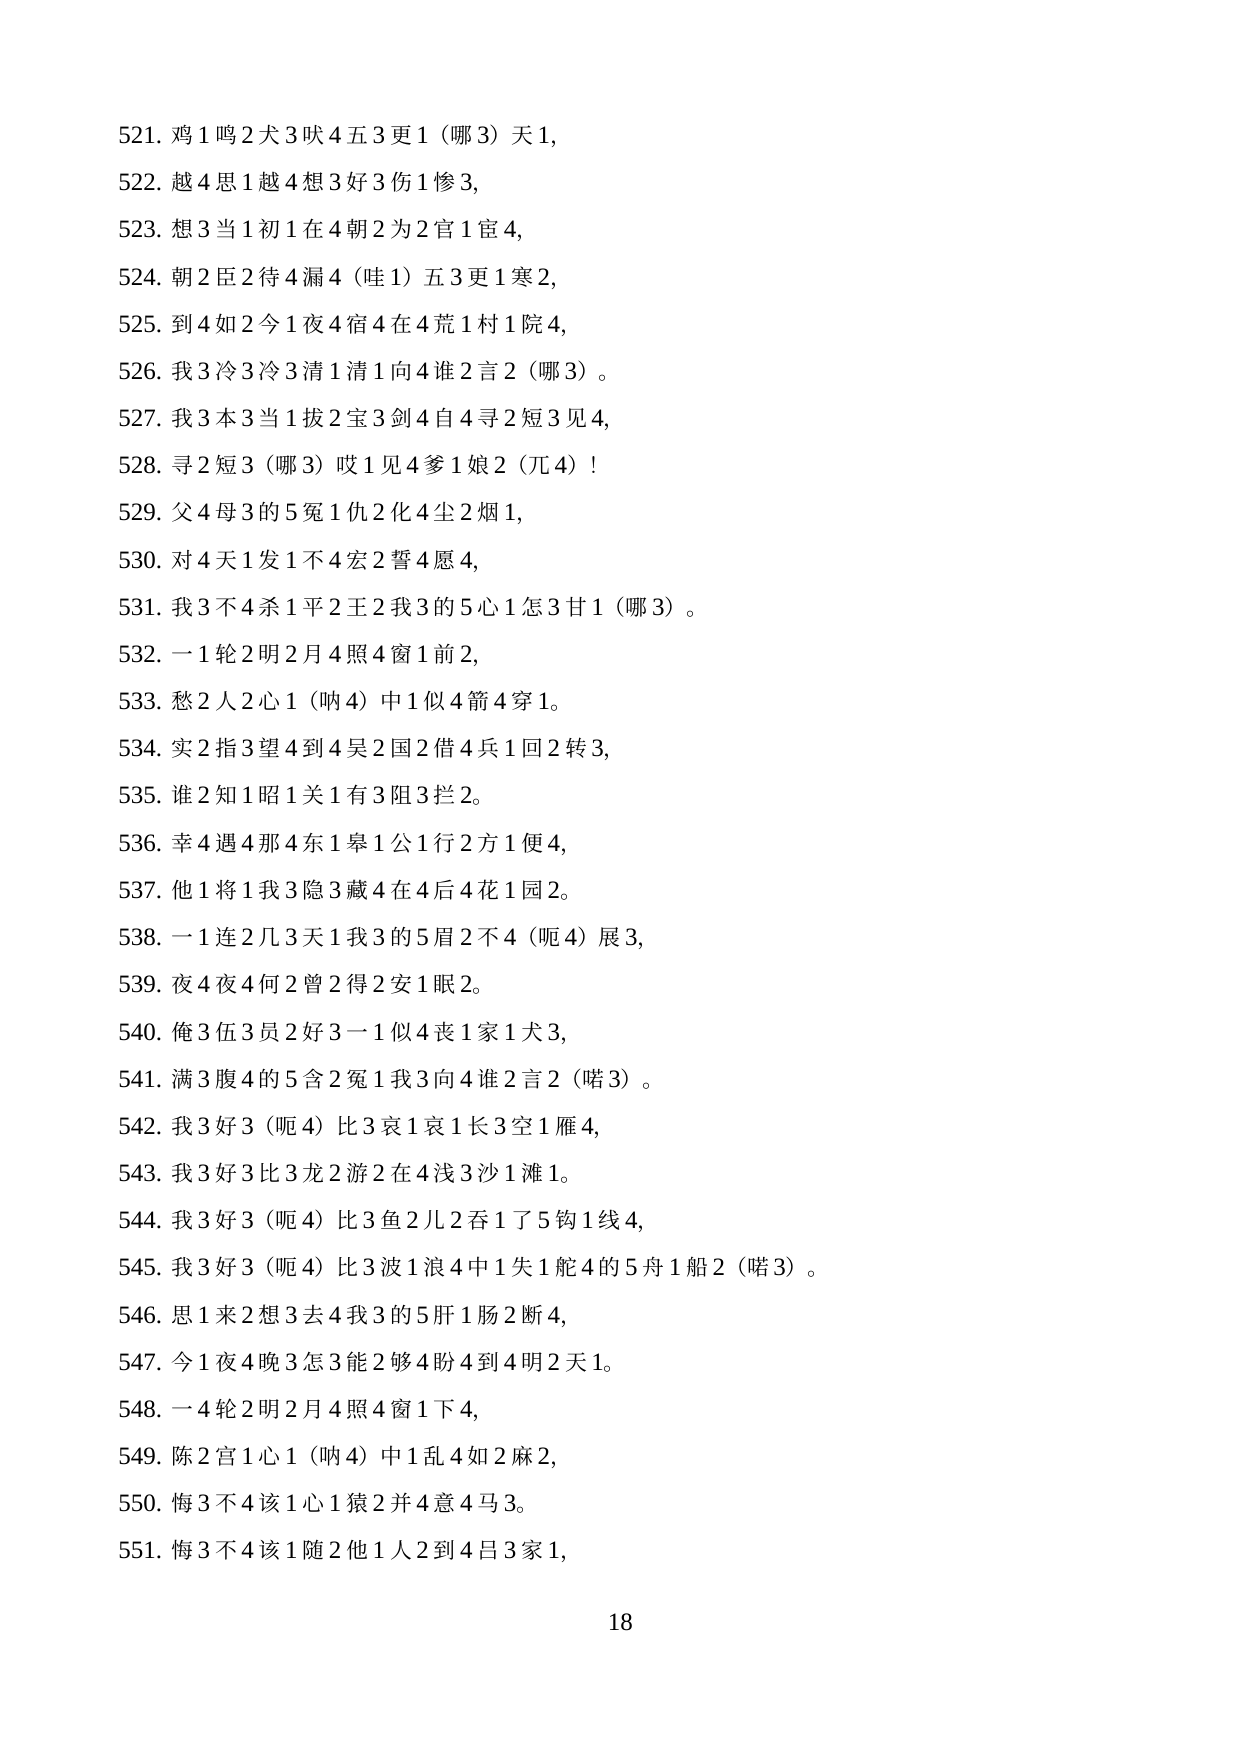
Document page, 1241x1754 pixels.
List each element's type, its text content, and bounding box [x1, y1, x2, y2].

text 534. 实2指3望4到4吴2国2借4兵1回2转3， [118, 732, 1122, 763]
text 550. 悔3不4该1心1猿2并4意4马3。 [118, 1487, 1122, 1518]
text 539. 夜4夜4何2曾2得2安1眠2。 [118, 967, 1122, 999]
text 544. 我3好3（呃4）比3鱼2儿2吞1了5钩1线4， [118, 1203, 1122, 1235]
text 545. 我3好3（呃4）比3波1浪4中1失1舵4的5舟1船2（喏3）。 [118, 1251, 1122, 1282]
text 541. 满3腹4的5含2冤1我3向4谁2言2（喏3）。 [118, 1062, 1122, 1093]
text 537. 他1将1我3隐3藏4在4后4花1园2。 [118, 873, 1122, 904]
text 523. 想3当1初1在4朝2为2官1宦4， [118, 212, 1122, 244]
text 551. 悔3不4该1随2他1人2到4吕3家1， [118, 1534, 1122, 1565]
text 532. 一1轮2明2月4照4窗1前2， [118, 637, 1122, 669]
text 525. 到4如2今1夜4宿4在4荒1村1院4， [118, 307, 1122, 338]
text 548. 一4轮2明2月4照4窗1下4， [118, 1392, 1122, 1424]
text 530. 对4天1发1不4宏2誓4愿4， [118, 543, 1122, 574]
text 529. 父4母3的5冤1仇2化4尘2烟1， [118, 496, 1122, 527]
text 524. 朝2臣2待4漏4（哇1）五3更1寒2， [118, 260, 1122, 291]
text 543. 我3好3比3龙2游2在4浅3沙1滩1。 [118, 1156, 1122, 1188]
text 536. 幸4遇4那4东1皋1公1行2方1便4， [118, 826, 1122, 857]
text 528. 寻2短3（哪3）哎1见4爹1娘2（兀4）！ [118, 448, 1122, 480]
text 547. 今1夜4晚3怎3能2够4盼4到4明2天1。 [118, 1345, 1122, 1376]
text 526. 我3冷3冷3清1清1向4谁2言2（哪3）。 [118, 354, 1122, 386]
text 533. 愁2人2心1（呐4）中1似4箭4穿1。 [118, 684, 1122, 716]
text 542. 我3好3（呃4）比3哀1哀1长3空1雁4， [118, 1109, 1122, 1141]
text 527. 我3本3当1拔2宝3剑4自4寻2短3见4， [118, 401, 1122, 433]
text 522. 越4思1越4想3好3伤1惨3， [118, 165, 1122, 197]
text 538. 一1连2几3天1我3的5眉2不4（呃4）展3， [118, 920, 1122, 952]
text 521. 鸡1鸣2犬3吠4五3更1（哪3）天1， [118, 118, 1122, 149]
text 546. 思1来2想3去4我3的5肝1肠2断4， [118, 1298, 1122, 1329]
text 535. 谁2知1昭1关1有3阻3拦2。 [118, 779, 1122, 810]
text 549. 陈2宫1心1（呐4）中1乱4如2麻2， [118, 1439, 1122, 1471]
text 540. 俺3伍3员2好3一1似4丧1家1犬3， [118, 1015, 1122, 1046]
text 531. 我3不4杀1平2王2我3的5心1怎3甘1（哪3）。 [118, 590, 1122, 621]
